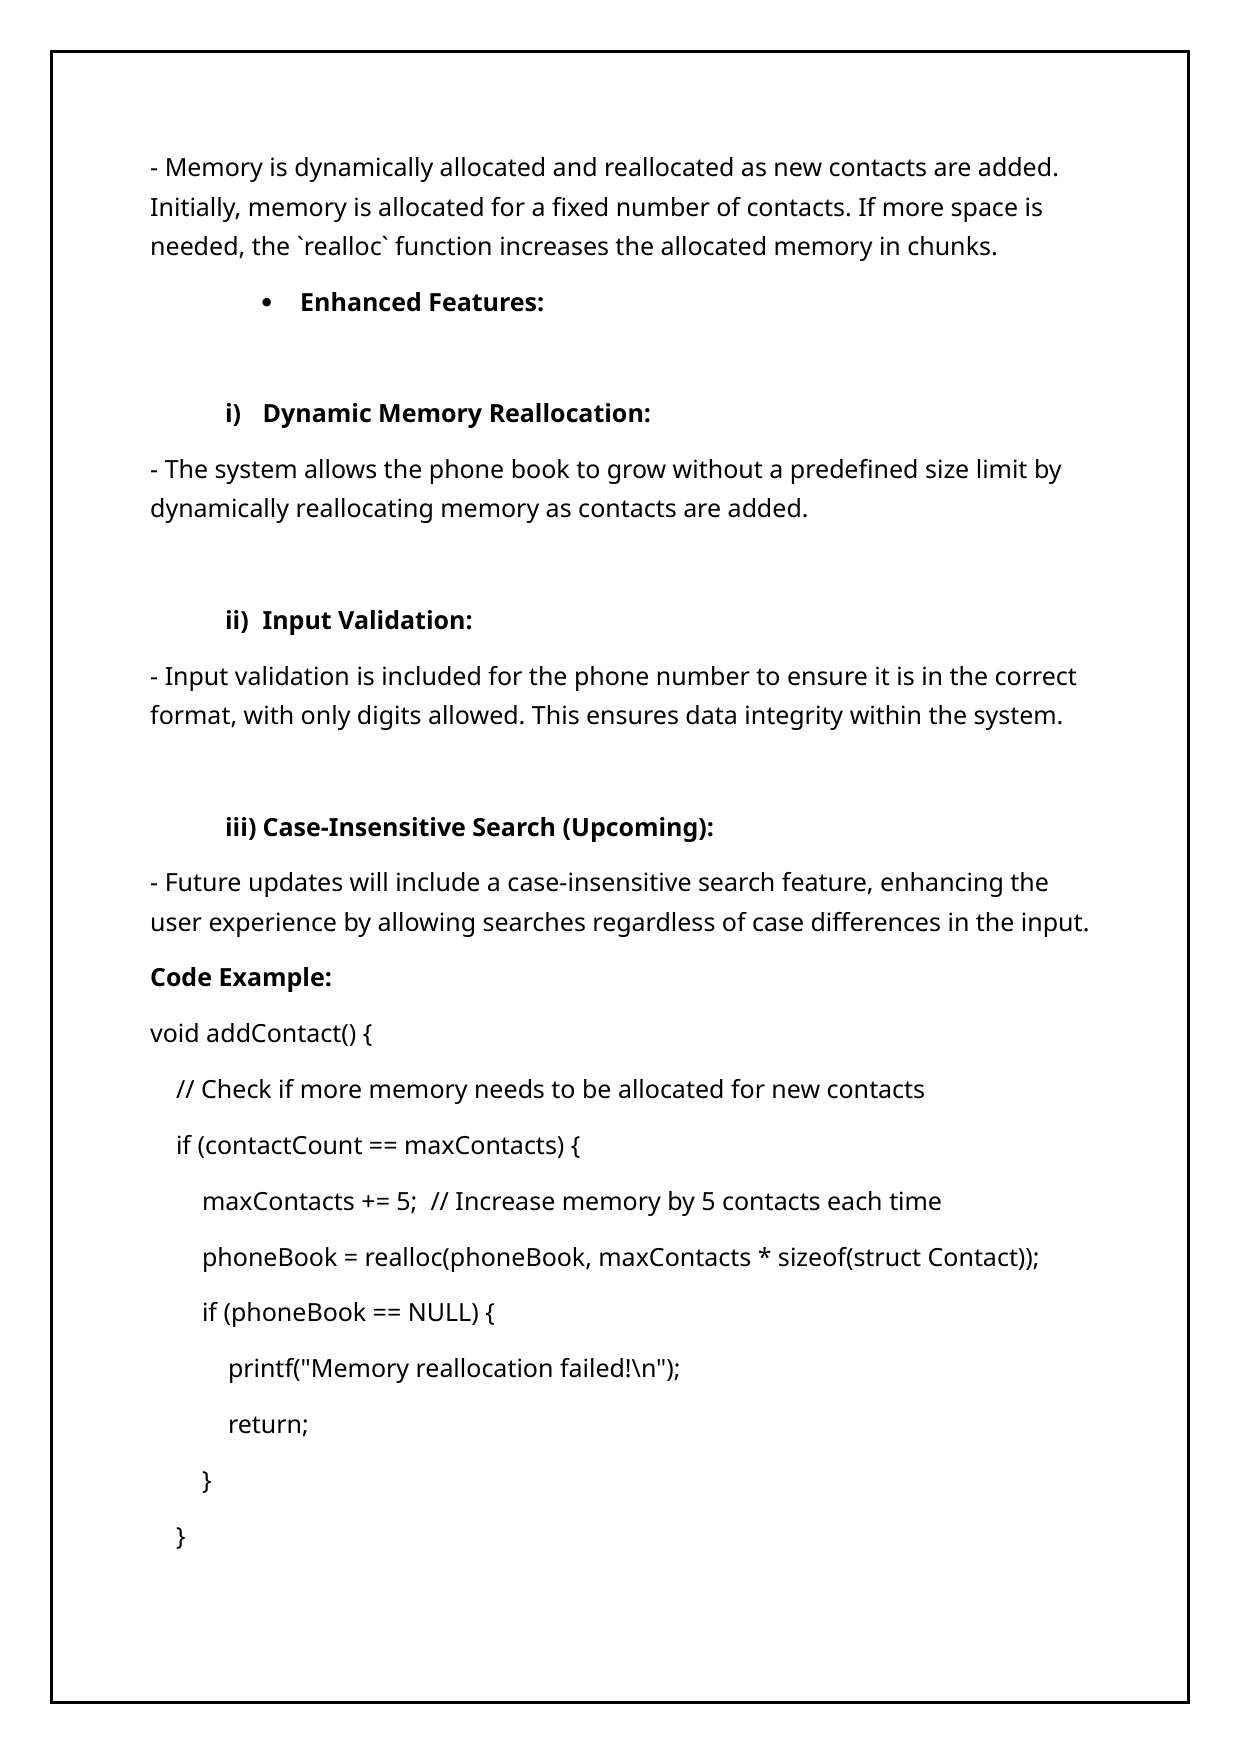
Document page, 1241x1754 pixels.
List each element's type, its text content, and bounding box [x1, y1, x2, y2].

text // Check if more memory needs to be allocated for new contacts [150, 1072, 1090, 1106]
list Dynamic Memory Reallocation: [225, 396, 1090, 430]
text phoneBook = realloc(phoneBook, maxContacts * sizeof(struct Contact)); [150, 1239, 1090, 1273]
list Case-Insensitive Search (Upcoming): [225, 809, 1090, 843]
text printf("Memory reallocation failed!\n"); [150, 1351, 1090, 1385]
list Enhanced Features: [262, 284, 1090, 318]
text - Future updates will include a case-insensitive search feature, enhancing the user experience by allowing searches regardless of case differences in the input. [150, 865, 1090, 938]
text if (contactCount == maxContacts) { [150, 1127, 1090, 1162]
text - Memory is dynamically allocated and reallocated as new contacts are added. Initially, memory is allocated for a fixed number of contacts. If more space is needed, the `realloc` function increases the allocated memory in chunks. [150, 150, 1090, 262]
text - The system allows the phone book to grow without a predefined size limit by dynamically reallocating memory as contacts are added. [150, 452, 1090, 525]
text - Input validation is included for the phone number to ensure it is in the correct format, with only digits allowed. This ensures data integrity within the system. [150, 658, 1090, 732]
list Input Validation: [225, 602, 1090, 637]
text } [150, 1462, 1090, 1497]
text Code Example: [150, 960, 1090, 994]
text if (phoneBook == NULL) { [150, 1295, 1090, 1329]
text maxContacts += 5; // Increase memory by 5 contacts each time [150, 1183, 1090, 1217]
text return; [150, 1407, 1090, 1441]
text } [150, 1518, 1090, 1552]
text void addContact() { [150, 1016, 1090, 1050]
